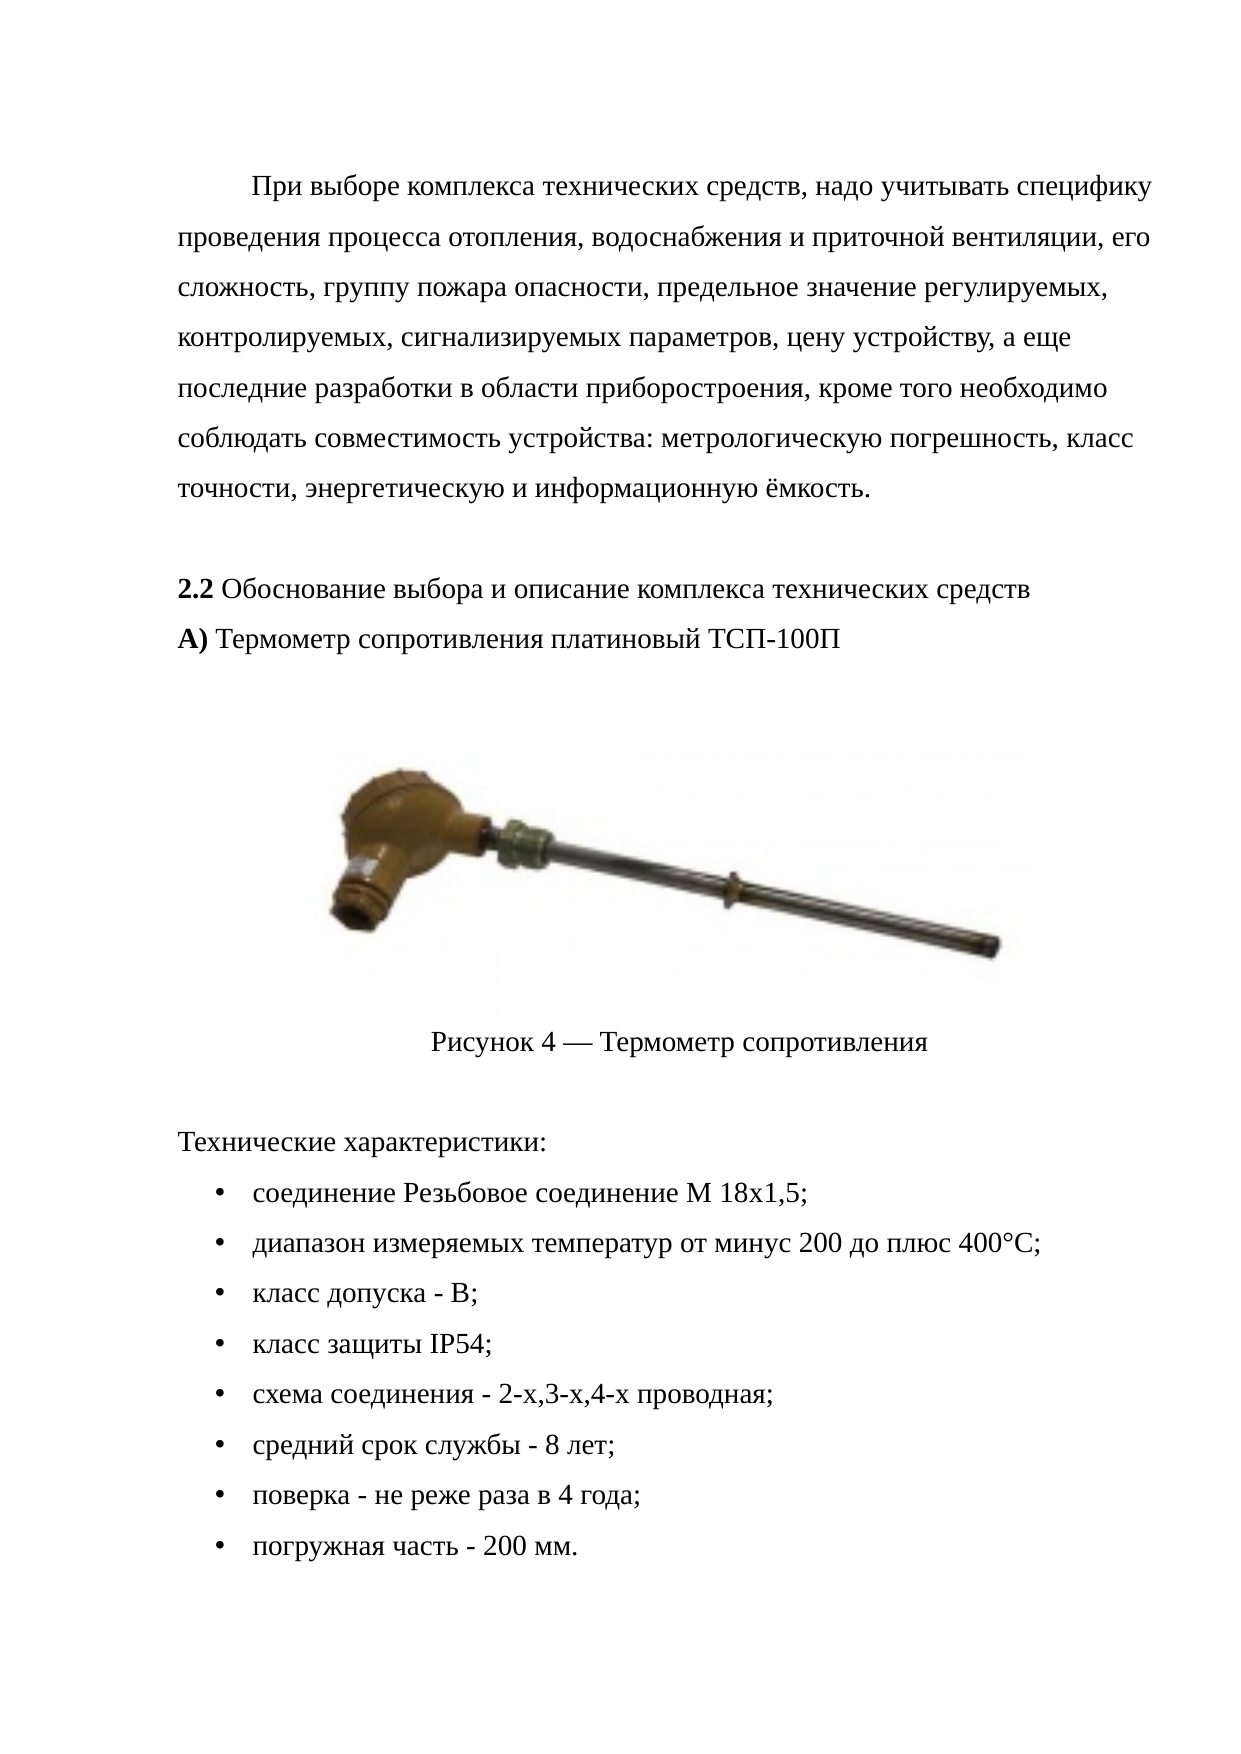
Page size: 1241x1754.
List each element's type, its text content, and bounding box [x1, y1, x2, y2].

list соединение Резьбовое соединение М 18x1,5; [215, 1175, 1181, 1208]
text При выборе комплекса технических средств, надо учитывать специфику проведения процесса отопления, водоснабжения и приточной вентиляции, его сложность, группу пожара опасности, предельное значение регулируемых, контролируемых, сигнализируемых параметров, цену устройству, а еще последние разработки в области приборостроения, кроме того необходимо соблюдать совместимость устройства: метрологическую погрешность, класс точности, энергетическую и информационную ёмкость. [177, 168, 1181, 504]
list схема соединения - 2-х,3-х,4-х проводная; [215, 1376, 1181, 1410]
text 2.2 Обоснование выбора и описание комплекса технических средств [177, 571, 1181, 604]
list погружная часть - 200 мм. [215, 1528, 1181, 1561]
list средний срок службы - 8 лет; [215, 1427, 1181, 1460]
text Рисунок 4 — Термометр сопротивления [177, 1024, 1181, 1057]
list класс допуска - В; [215, 1276, 1181, 1309]
list поверка - не реже раза в 4 года; [215, 1477, 1181, 1511]
text А) Термометр сопротивления платиновый ТСП-100П [177, 621, 1181, 655]
list класс защиты IP54; [215, 1326, 1181, 1359]
text Технические характеристики: [177, 1124, 1181, 1158]
picture [313, 742, 1032, 1022]
list диапазон измеряемых температур от минус 200 до плюс 400°С; [215, 1225, 1181, 1259]
